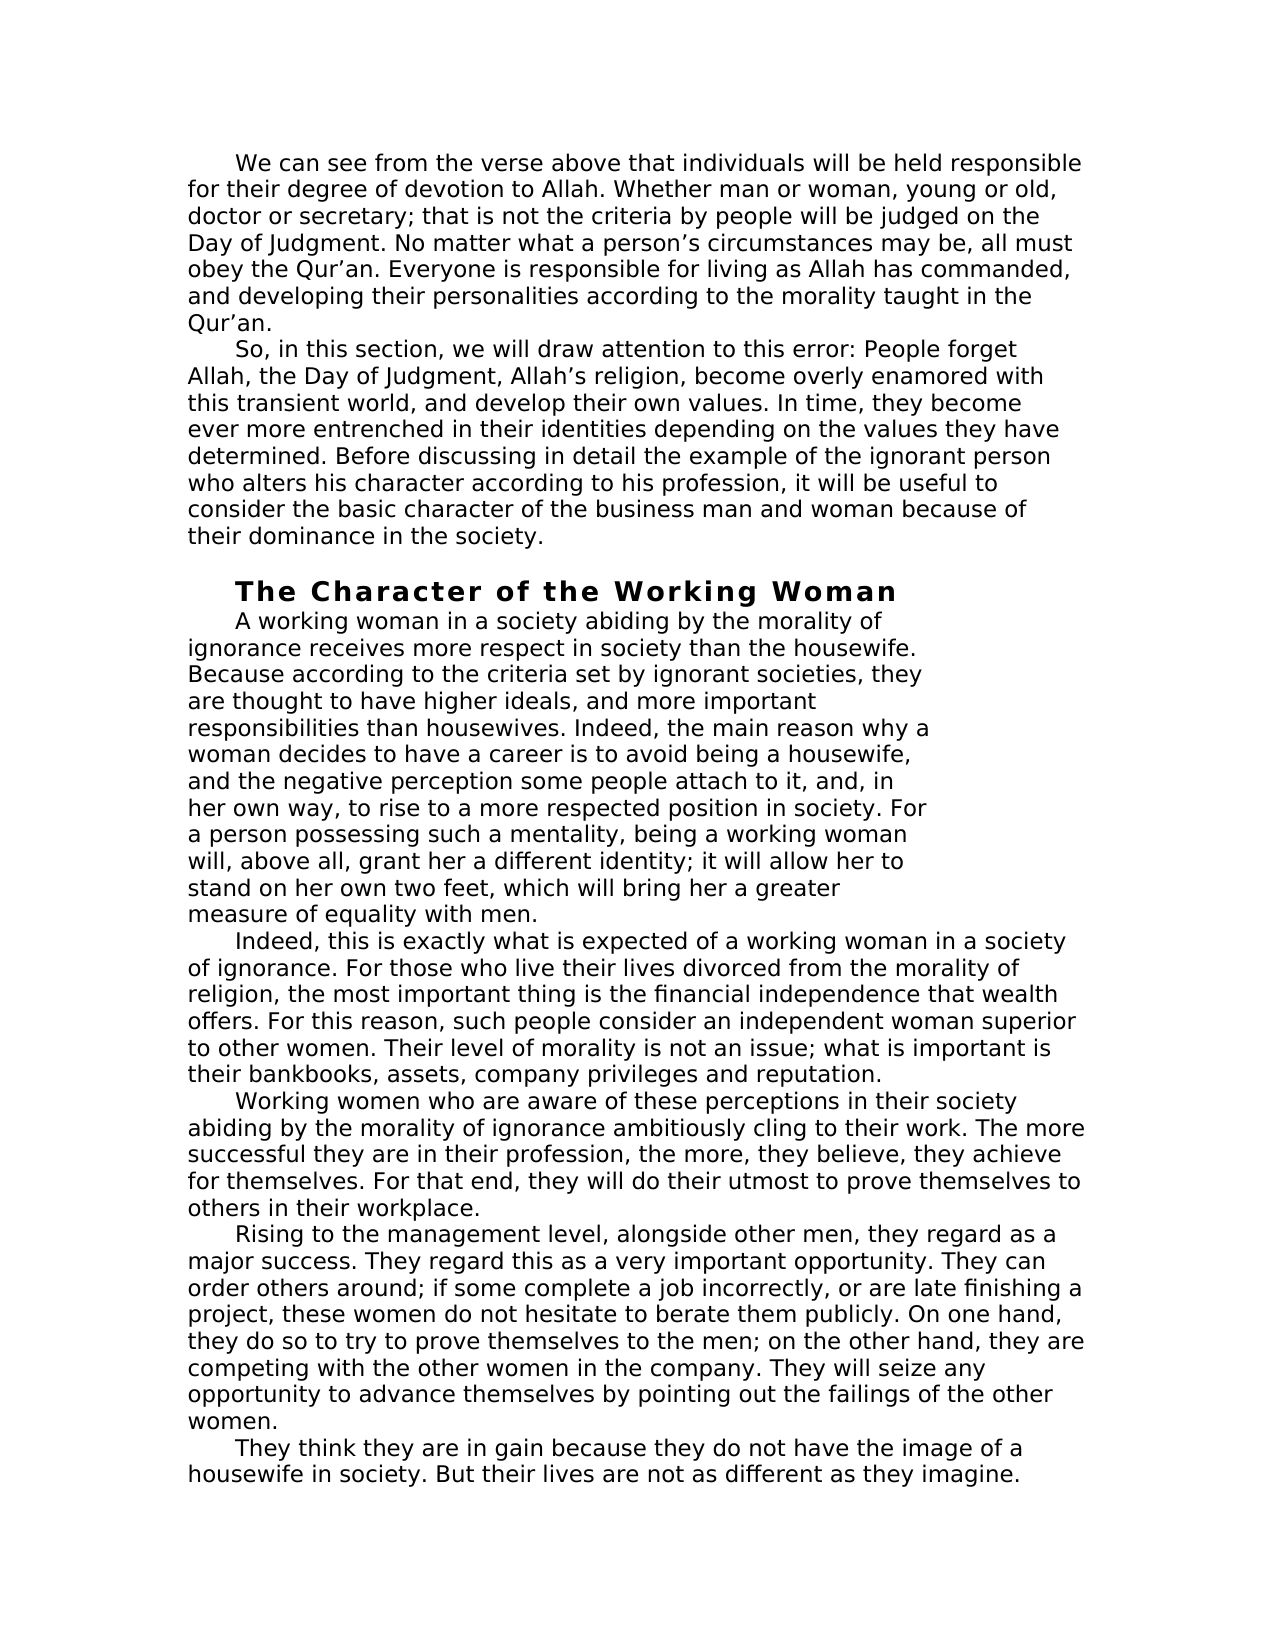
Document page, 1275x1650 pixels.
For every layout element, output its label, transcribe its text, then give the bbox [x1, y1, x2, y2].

text Rising to the management level, alongside other men, they regard as a major success. They regard this as a very important opportunity. They can order others around; if some complete a job incorrectly, or are late finishing a project, these women do not hesitate to berate them publicly. On one hand, they do so to try to prove themselves to the men; on the other hand, they are competing with the other women in the company. They will seize any opportunity to advance themselves by pointing out the failings of the other women. [187, 1222, 1087, 1435]
text The Character of the Working Woman [187, 577, 1087, 608]
text A working woman in a society abiding by the morality of ignorance receives more respect in society than the housewife. Because according to the criteria set by ignorant societies, they are thought to have higher ideals, and more important responsibilities than housewives. Indeed, the main reason why a woman decides to have a career is to avoid being a housewife, and the negative perception some people attach to it, and, in her own way, to rise to a more respected position in society. For a person possessing such a mentality, being a working woman will, above all, grant her a different identity; it will allow her to stand on her own two feet, which will bring her a greater measure of equality with men. [187, 608, 937, 928]
text They think they are in gain because they do not have the image of a housewife in society. But their lives are not as different as they imagine. [187, 1435, 1087, 1488]
text We can see from the verse above that individuals will be held responsible for their degree of devotion to Allah. Whether man or woman, young or old, doctor or secretary; that is not the criteria by people will be judged on the Day of Judgment. No matter what a person’s circumstances may be, all must obey the Qur’an. Everyone is responsible for living as Allah has commanded, and developing their personalities according to the morality taught in the Qur’an. [187, 150, 1087, 337]
text Working women who are aware of these perceptions in their society abiding by the morality of ignorance ambitiously cling to their work. The more successful they are in their profession, the more, they believe, they achieve for themselves. For that end, they will do their utmost to prove themselves to others in their workplace. [187, 1088, 1087, 1222]
text Indeed, this is exactly what is expected of a working woman in a society of ignorance. For those who live their lives divorced from the morality of religion, the most important thing is the financial independence that wealth offers. For this reason, such people consider an independent woman superior to other women. Their level of morality is not an issue; what is important is their bankbooks, assets, company privileges and reputation. [187, 928, 1087, 1088]
text So, in this section, we will draw attention to this error: People forget Allah, the Day of Judgment, Allah’s religion, become overly enamored with this transient world, and develop their own values. In time, they become ever more entrenched in their identities depending on the values they have determined. Before discussing in detail the example of the ignorant person who alters his character according to his profession, it will be useful to consider the basic character of the business man and woman because of their dominance in the society. [187, 337, 1064, 550]
